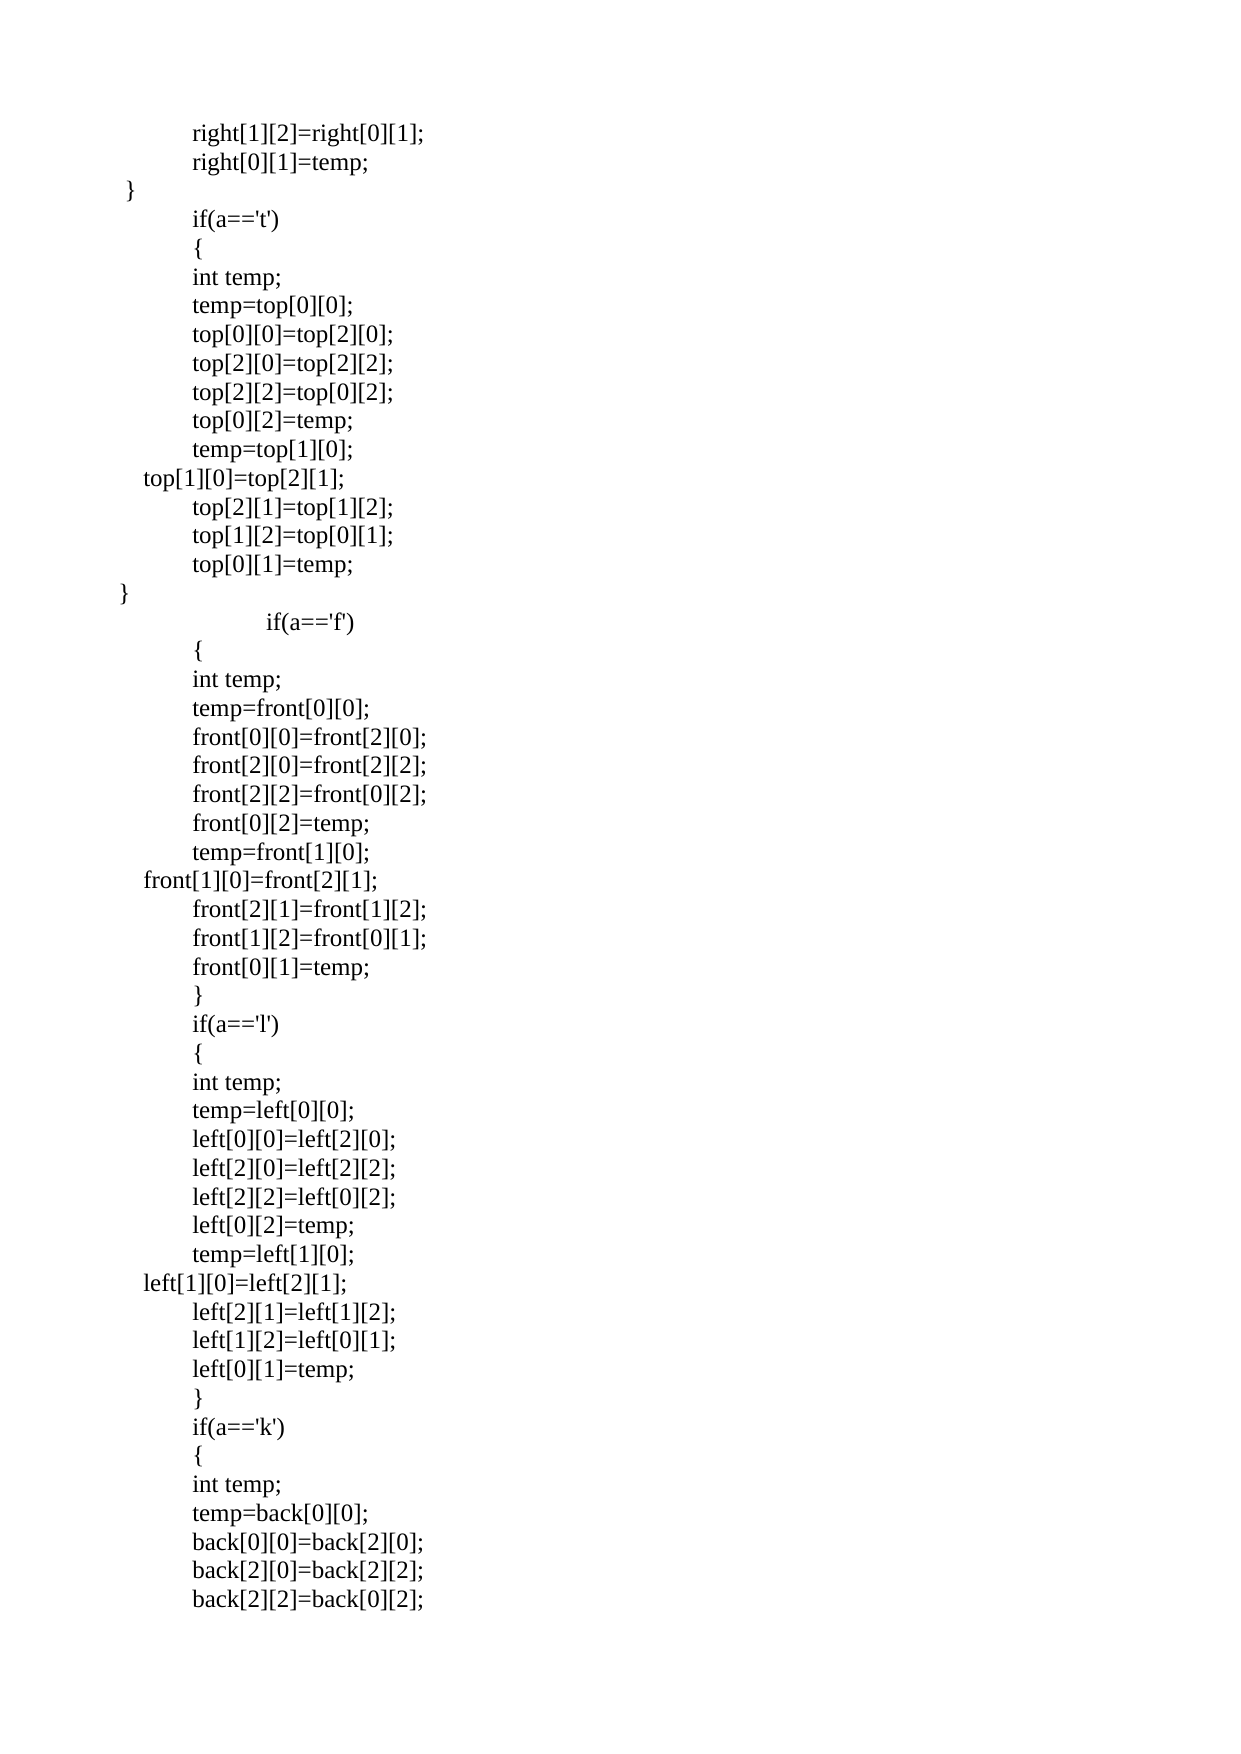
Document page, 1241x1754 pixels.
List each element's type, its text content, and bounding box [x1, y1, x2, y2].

text temp=front[0][0]; [118, 693, 1122, 722]
text top[1][2]=top[0][1]; [118, 521, 1122, 549]
text int temp; [118, 1067, 1122, 1096]
text { [118, 233, 1122, 262]
text int temp; [118, 1469, 1122, 1498]
text left[1][0]=left[2][1]; [118, 1268, 1122, 1297]
text { [118, 636, 1122, 664]
text front[1][2]=front[0][1]; [118, 923, 1122, 952]
text back[2][2]=back[0][2]; [118, 1584, 1122, 1613]
text temp=back[0][0]; [118, 1498, 1122, 1527]
text left[0][2]=temp; [118, 1211, 1122, 1239]
text left[1][2]=left[0][1]; [118, 1326, 1122, 1354]
text } [118, 1383, 1122, 1412]
text } [118, 176, 1122, 204]
text } [118, 578, 1122, 607]
text { [118, 1038, 1122, 1067]
text if(a=='t') [118, 204, 1122, 233]
text top[0][2]=temp; [118, 406, 1122, 434]
text temp=top[1][0]; [118, 434, 1122, 463]
text front[1][0]=front[2][1]; [118, 866, 1122, 894]
text front[2][0]=front[2][2]; [118, 751, 1122, 779]
text front[2][1]=front[1][2]; [118, 894, 1122, 923]
text if(a=='l') [118, 1009, 1122, 1038]
text front[2][2]=front[0][2]; [118, 779, 1122, 808]
text top[0][0]=top[2][0]; [118, 319, 1122, 348]
text back[2][0]=back[2][2]; [118, 1556, 1122, 1584]
text back[0][0]=back[2][0]; [118, 1527, 1122, 1556]
text front[0][0]=front[2][0]; [118, 722, 1122, 751]
text left[2][1]=left[1][2]; [118, 1297, 1122, 1326]
text left[2][2]=left[0][2]; [118, 1182, 1122, 1211]
text temp=left[0][0]; [118, 1096, 1122, 1124]
text int temp; [118, 262, 1122, 291]
text top[0][1]=temp; [118, 549, 1122, 578]
text front[0][2]=temp; [118, 808, 1122, 837]
text if(a=='f') [118, 607, 1122, 636]
text front[0][1]=temp; [118, 952, 1122, 981]
text left[2][0]=left[2][2]; [118, 1153, 1122, 1182]
text top[2][0]=top[2][2]; [118, 348, 1122, 377]
text { [118, 1441, 1122, 1469]
text } [118, 981, 1122, 1009]
text temp=left[1][0]; [118, 1239, 1122, 1268]
text temp=top[0][0]; [118, 291, 1122, 319]
text top[2][2]=top[0][2]; [118, 377, 1122, 406]
text if(a=='k') [118, 1412, 1122, 1441]
text int temp; [118, 664, 1122, 693]
text left[0][1]=temp; [118, 1354, 1122, 1383]
text top[1][0]=top[2][1]; [118, 463, 1122, 492]
text right[1][2]=right[0][1]; [118, 118, 1122, 147]
text left[0][0]=left[2][0]; [118, 1124, 1122, 1153]
text top[2][1]=top[1][2]; [118, 492, 1122, 521]
text right[0][1]=temp; [118, 147, 1122, 176]
text temp=front[1][0]; [118, 837, 1122, 866]
